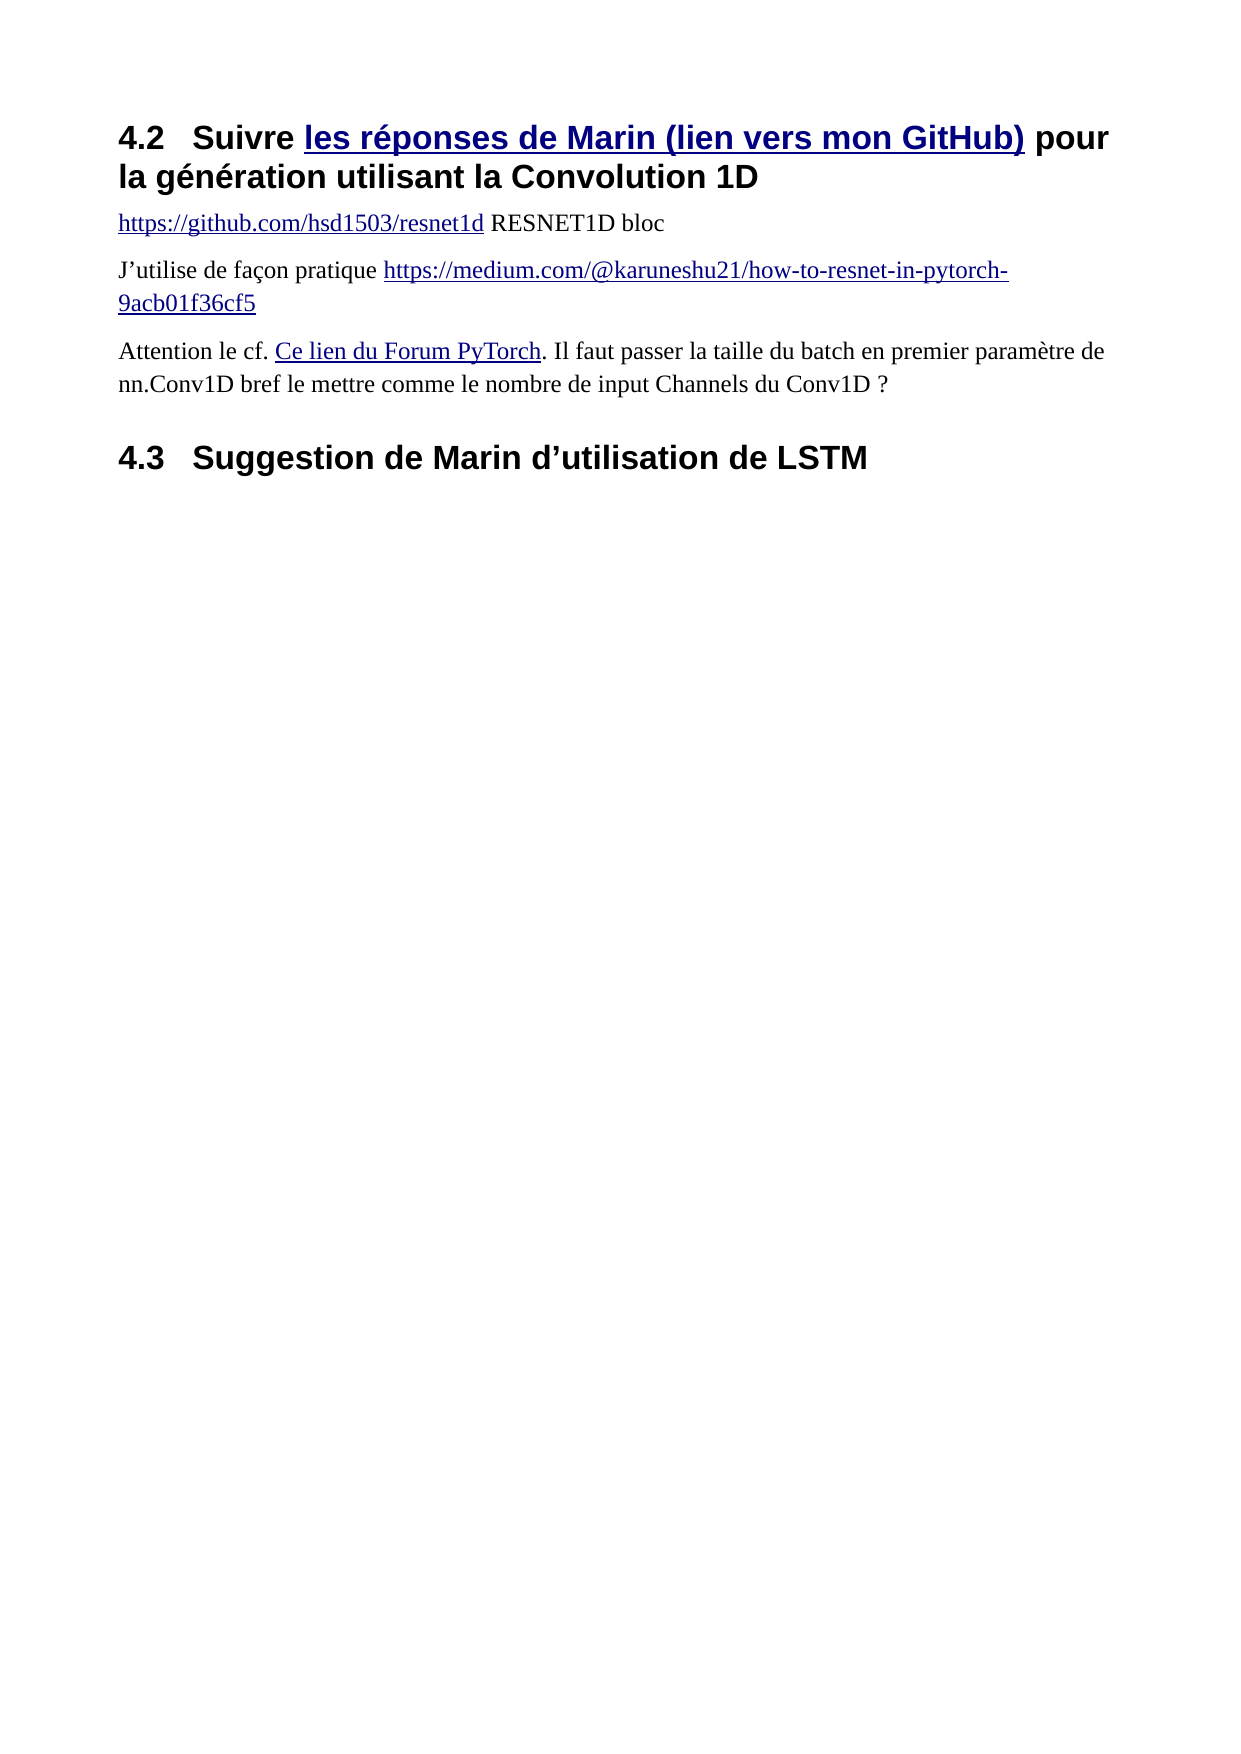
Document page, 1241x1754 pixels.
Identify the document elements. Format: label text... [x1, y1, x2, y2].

subtitle Suggestion de Marin d’utilisation de LSTM [118, 438, 1122, 476]
text https://github.com/hsd1503/resnet1d RESNET1D bloc [118, 208, 1122, 237]
text J’utilise de façon pratique https://medium.com/@karuneshu21/how-to-resnet-in-pytorch-9acb01f36cf5 [118, 256, 1122, 317]
text Attention le cf. Ce lien du Forum PyTorch. Il faut passer la taille du batch en premier paramètre de nn.Conv1D bref le mettre comme le nombre de input Channels du Conv1D ? [118, 336, 1122, 398]
subtitle Suivre les réponses de Marin (lien vers mon GitHub) pour la génération utilisant la Convolution 1D [118, 118, 1122, 195]
